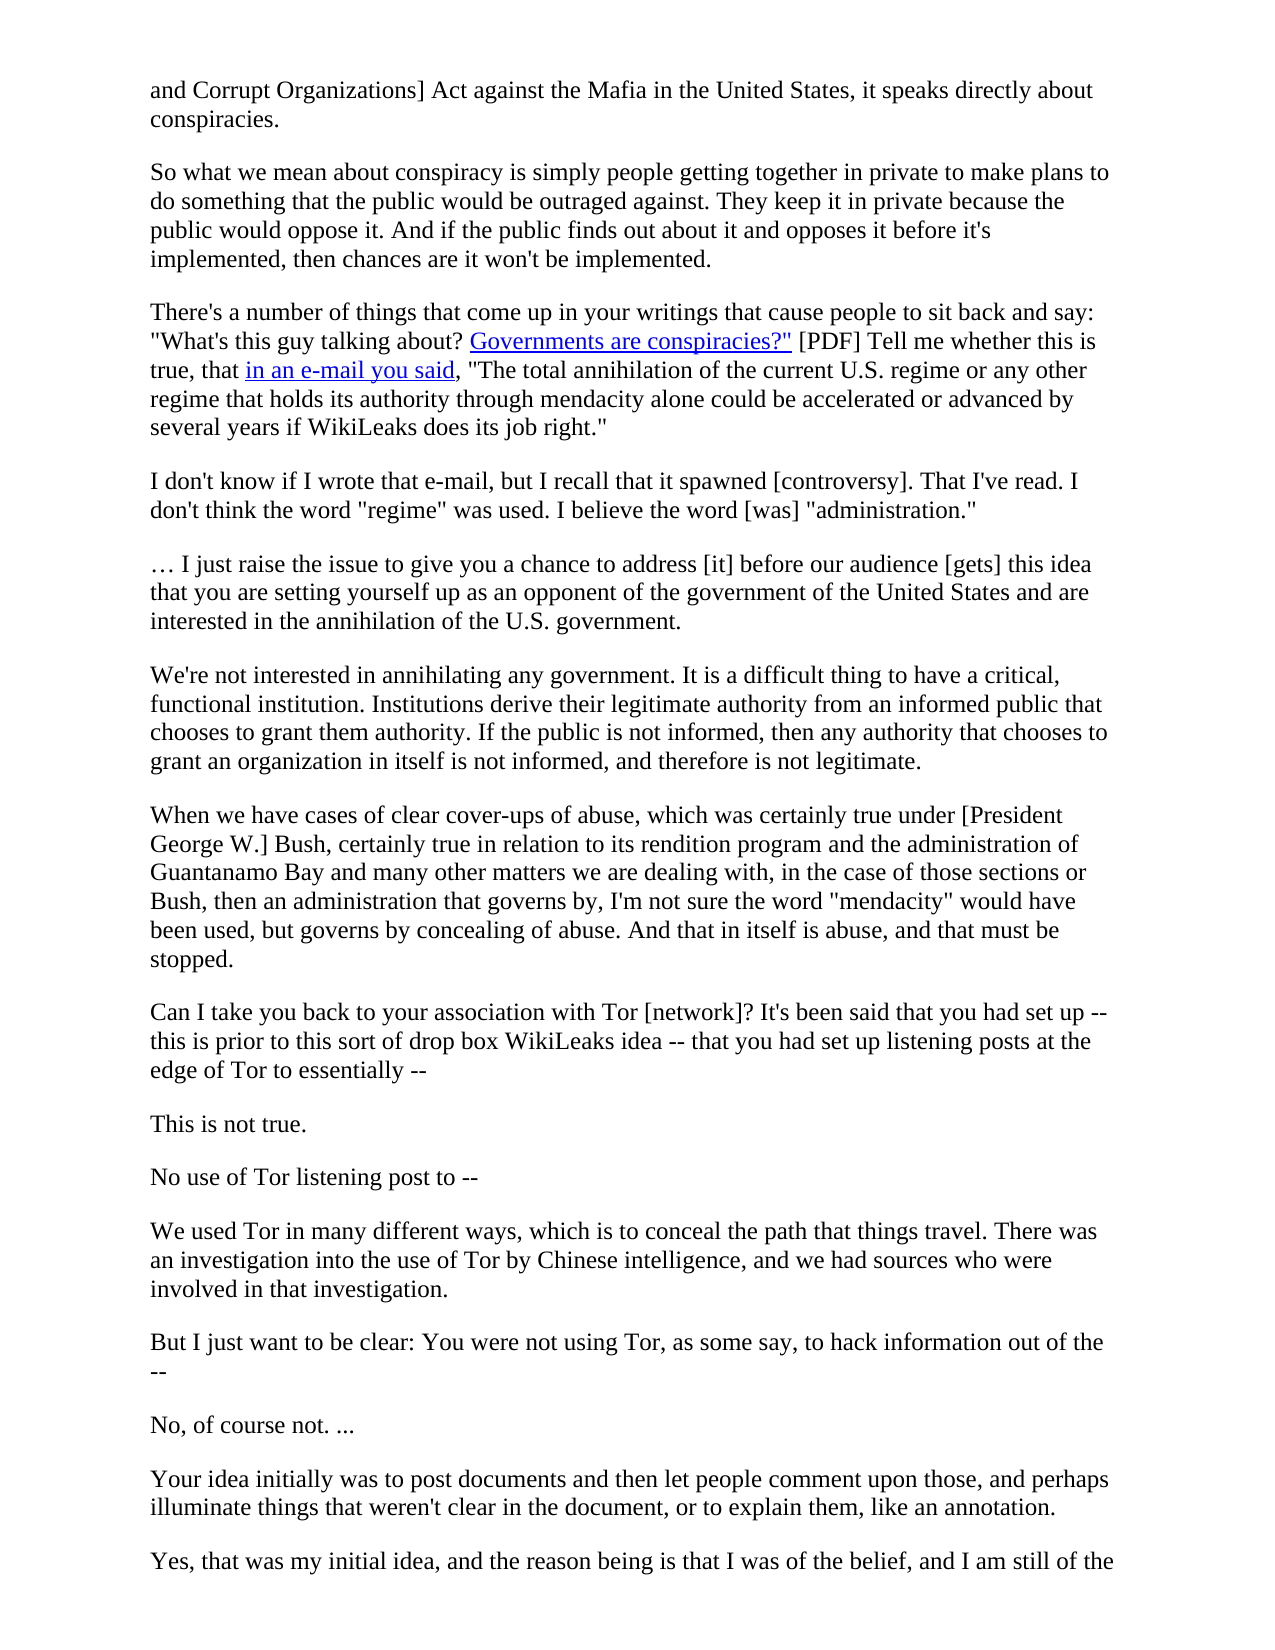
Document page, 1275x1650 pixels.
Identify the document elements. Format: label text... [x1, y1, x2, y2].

text When we have cases of clear cover-ups of abuse, which was certainly true under [President George W.] Bush, certainly true in relation to its rendition program and the administration of Guantanamo Bay and many other matters we are dealing with, in the case of those sections or Bush, then an administration that governs by, I'm not sure the word "mendacity" would have been used, but governs by concealing of abuse. And that in itself is abuse, and that must be stopped. [150, 800, 1125, 972]
text So what we mean about conspiracy is simply people getting together in private to make plans to do something that the public would be outraged against. They keep it in private because the public would oppose it. And if the public finds out about it and opposes it before it's implemented, then chances are it won't be implemented. [150, 157, 1125, 272]
text No, of course not. ... [150, 1410, 1125, 1439]
text But I just want to be clear: You were not using Tor, as some say, to hack information out of the -- [150, 1327, 1125, 1385]
text This is not true. [150, 1109, 1125, 1137]
text We're not interested in annihilating any government. It is a difficult thing to have a critical, functional institution. Institutions derive their legitimate authority from an informed public that chooses to grant them authority. If the public is not informed, then any authority that chooses to grant an organization in itself is not informed, and therefore is not legitimate. [150, 660, 1125, 775]
text Yes, that was my initial idea, and the reason being is that I was of the belief, and I am still of the [150, 1546, 1125, 1575]
text No use of Tor listening post to -- [150, 1162, 1125, 1191]
text I don't know if I wrote that e-mail, but I recall that it spawned [controversy]. That I've read. I don't think the word "regime" was used. I believe the word [was] "administration." [150, 466, 1125, 524]
text Can I take you back to your association with Tor [network]? It's been said that you had set up -- this is prior to this sort of drop box WikiLeaks idea -- that you had set up listening posts at the edge of Tor to essentially -- [150, 997, 1125, 1084]
text Your idea initially was to post documents and then let people comment upon those, and perhaps illuminate things that weren't clear in the document, or to explain them, like an annotation. [150, 1464, 1125, 1521]
text … I just raise the issue to give you a chance to address [it] before our audience [gets] this idea that you are setting yourself up as an opponent of the government of the United States and are interested in the annihilation of the U.S. government. [150, 549, 1125, 635]
text There's a number of things that come up in your writings that cause people to sit back and say: "What's this guy talking about? Governments are conspiracies?" [PDF] Tell me whether this is true, that in an e-mail you said, "The total annihilation of the current U.S. regime or any other regime that holds its authority through mendacity alone could be accelerated or advanced by several years if WikiLeaks does its job right." [150, 297, 1125, 441]
text We used Tor in many different ways, which is to conceal the path that things travel. There was an investigation into the use of Tor by Chinese intelligence, and we had sources who were involved in that investigation. [150, 1216, 1125, 1302]
text and Corrupt Organizations] Act against the Mafia in the United States, it speaks directly about conspiracies. [150, 75, 1125, 132]
